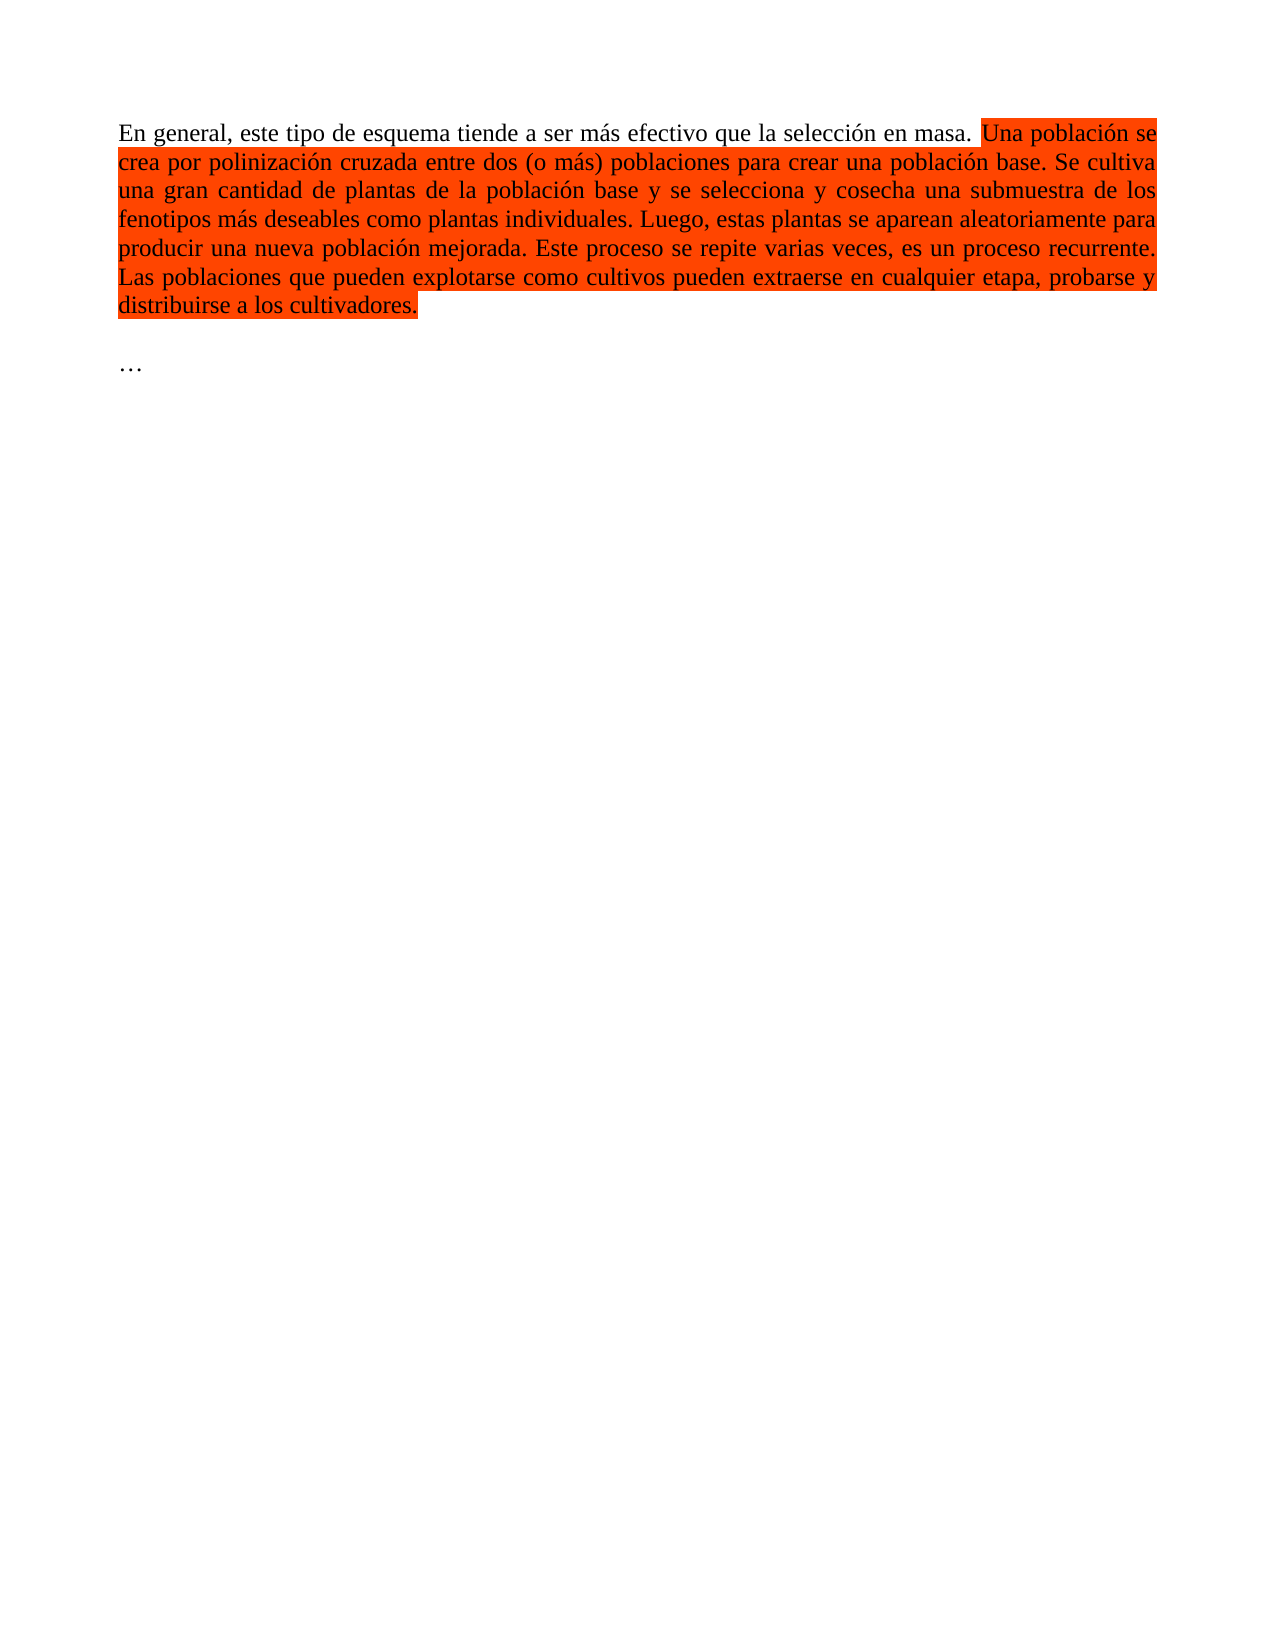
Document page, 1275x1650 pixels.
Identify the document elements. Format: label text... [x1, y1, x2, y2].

text … [118, 348, 1157, 377]
text En general, este tipo de esquema tiende a ser más efectivo que la selección en masa. Una población se crea por polinización cruzada entre dos (o más) poblaciones para crear una población base. Se cultiva una gran cantidad de plantas de la población base y se selecciona y cosecha una submuestra de los fenotipos más deseables como plantas individuales. Luego, estas plantas se aparean aleatoriamente para producir una nueva población mejorada. Este proceso se repite varias veces, es un proceso recurrente. Las poblaciones que pueden explotarse como cultivos pueden extraerse en cualquier etapa, probarse y distribuirse a los cultivadores. [118, 118, 1157, 319]
